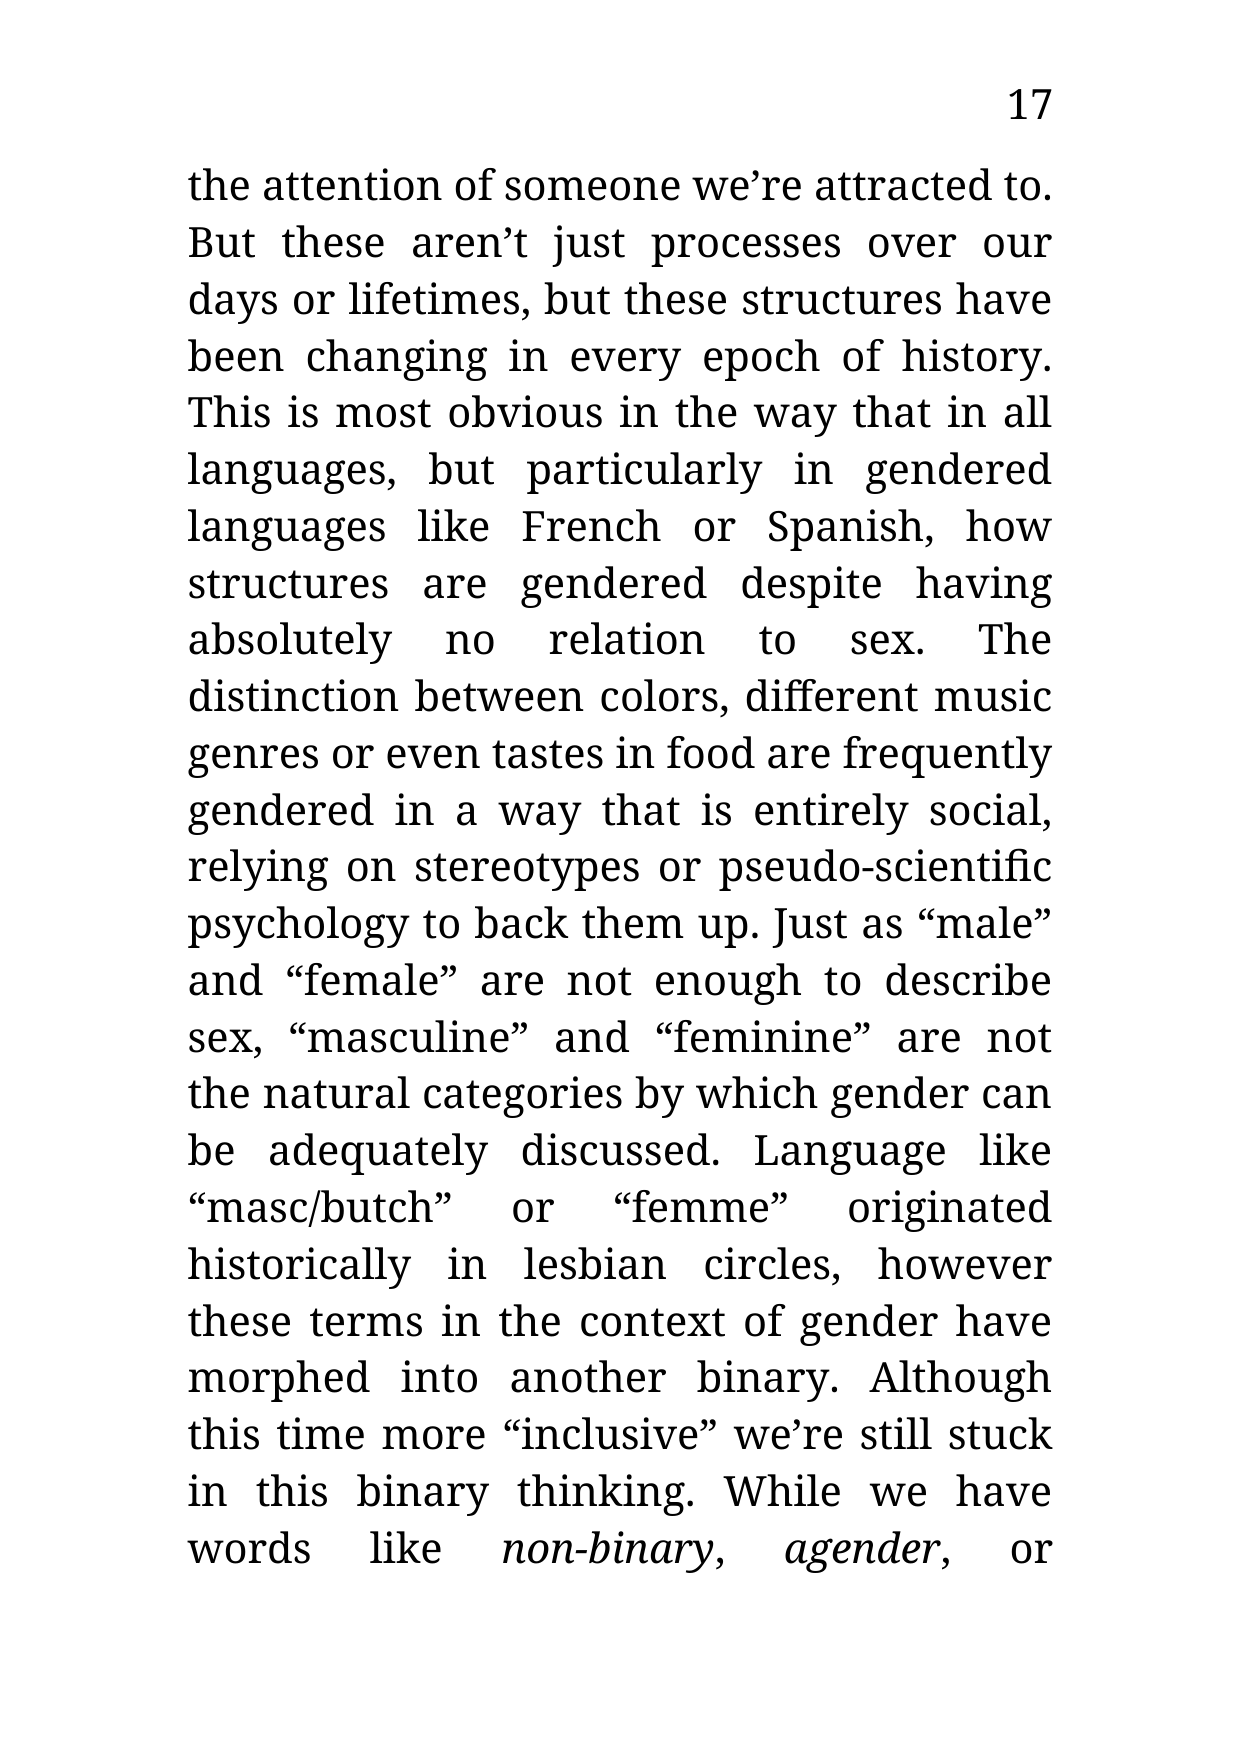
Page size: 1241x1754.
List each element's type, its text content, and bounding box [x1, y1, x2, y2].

text the attention of someone we’re attracted to. But these aren’t just processes over our days or lifetimes, but these structures have been changing in every epoch of history. This is most obvious in the way that in all languages, but particularly in gendered languages like French or Spanish, how structures are gendered despite having absolutely no relation to sex. The distinction between colors, different music genres or even tastes in food are frequently gendered in a way that is entirely social, relying on stereotypes or pseudo-scientific psychology to back them up. Just as “male” and “female” are not enough to describe sex, “masculine” and “feminine” are not the natural categories by which gender can be adequately discussed. Language like “masc/butch” or “femme” originated historically in lesbian circles, however these terms in the context of gender have morphed into another binary. Although this time more “inclusive” we’re still stuck in this binary thinking. While we have words like non-binary, agender, or [187, 156, 1053, 1575]
